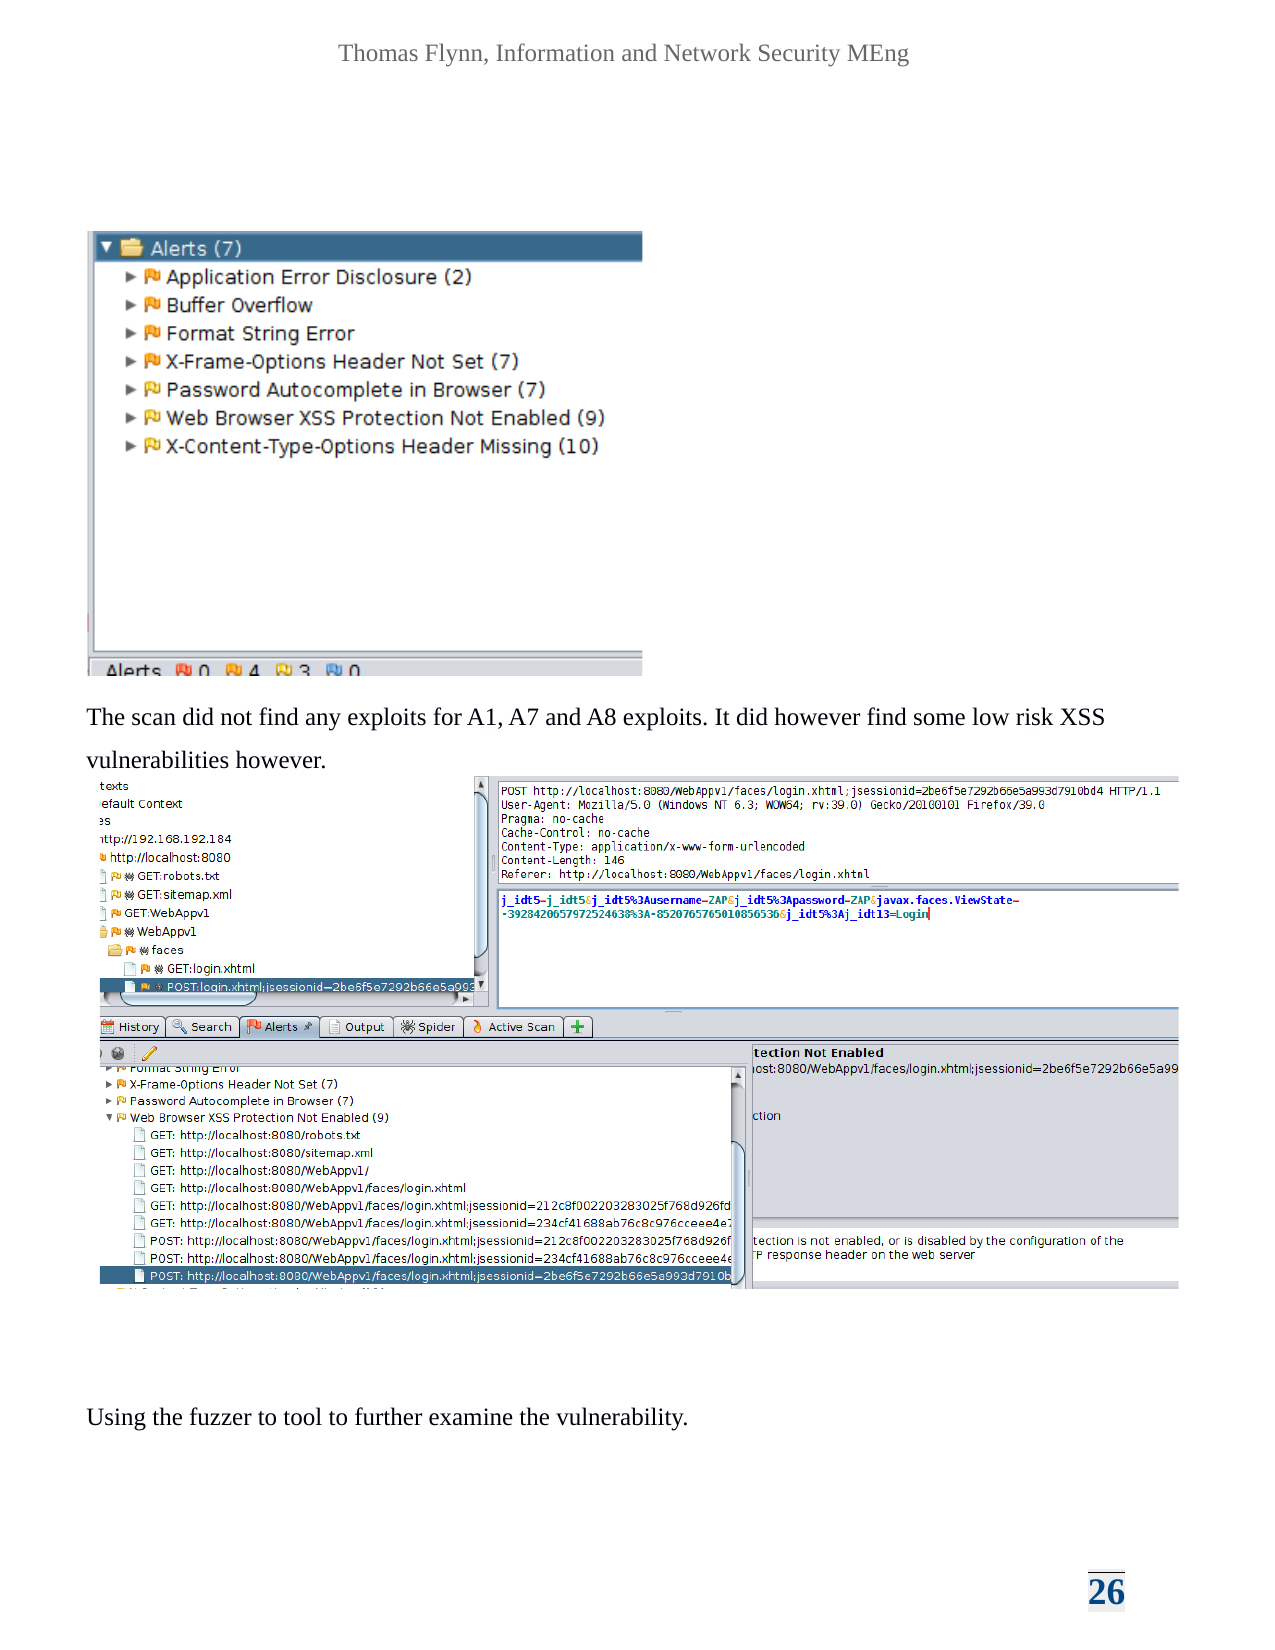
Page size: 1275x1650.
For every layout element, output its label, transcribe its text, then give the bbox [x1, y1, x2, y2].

picture [99, 776, 1179, 1289]
picture [87, 231, 643, 676]
text Using the fuzzer to tool to further examine the vulnerability. [86, 1402, 1125, 1430]
text The scan did not find any exploits for A1, A7 and A8 exploits. It did however find some low risk XSS vulnerabilities however. [86, 702, 1125, 774]
